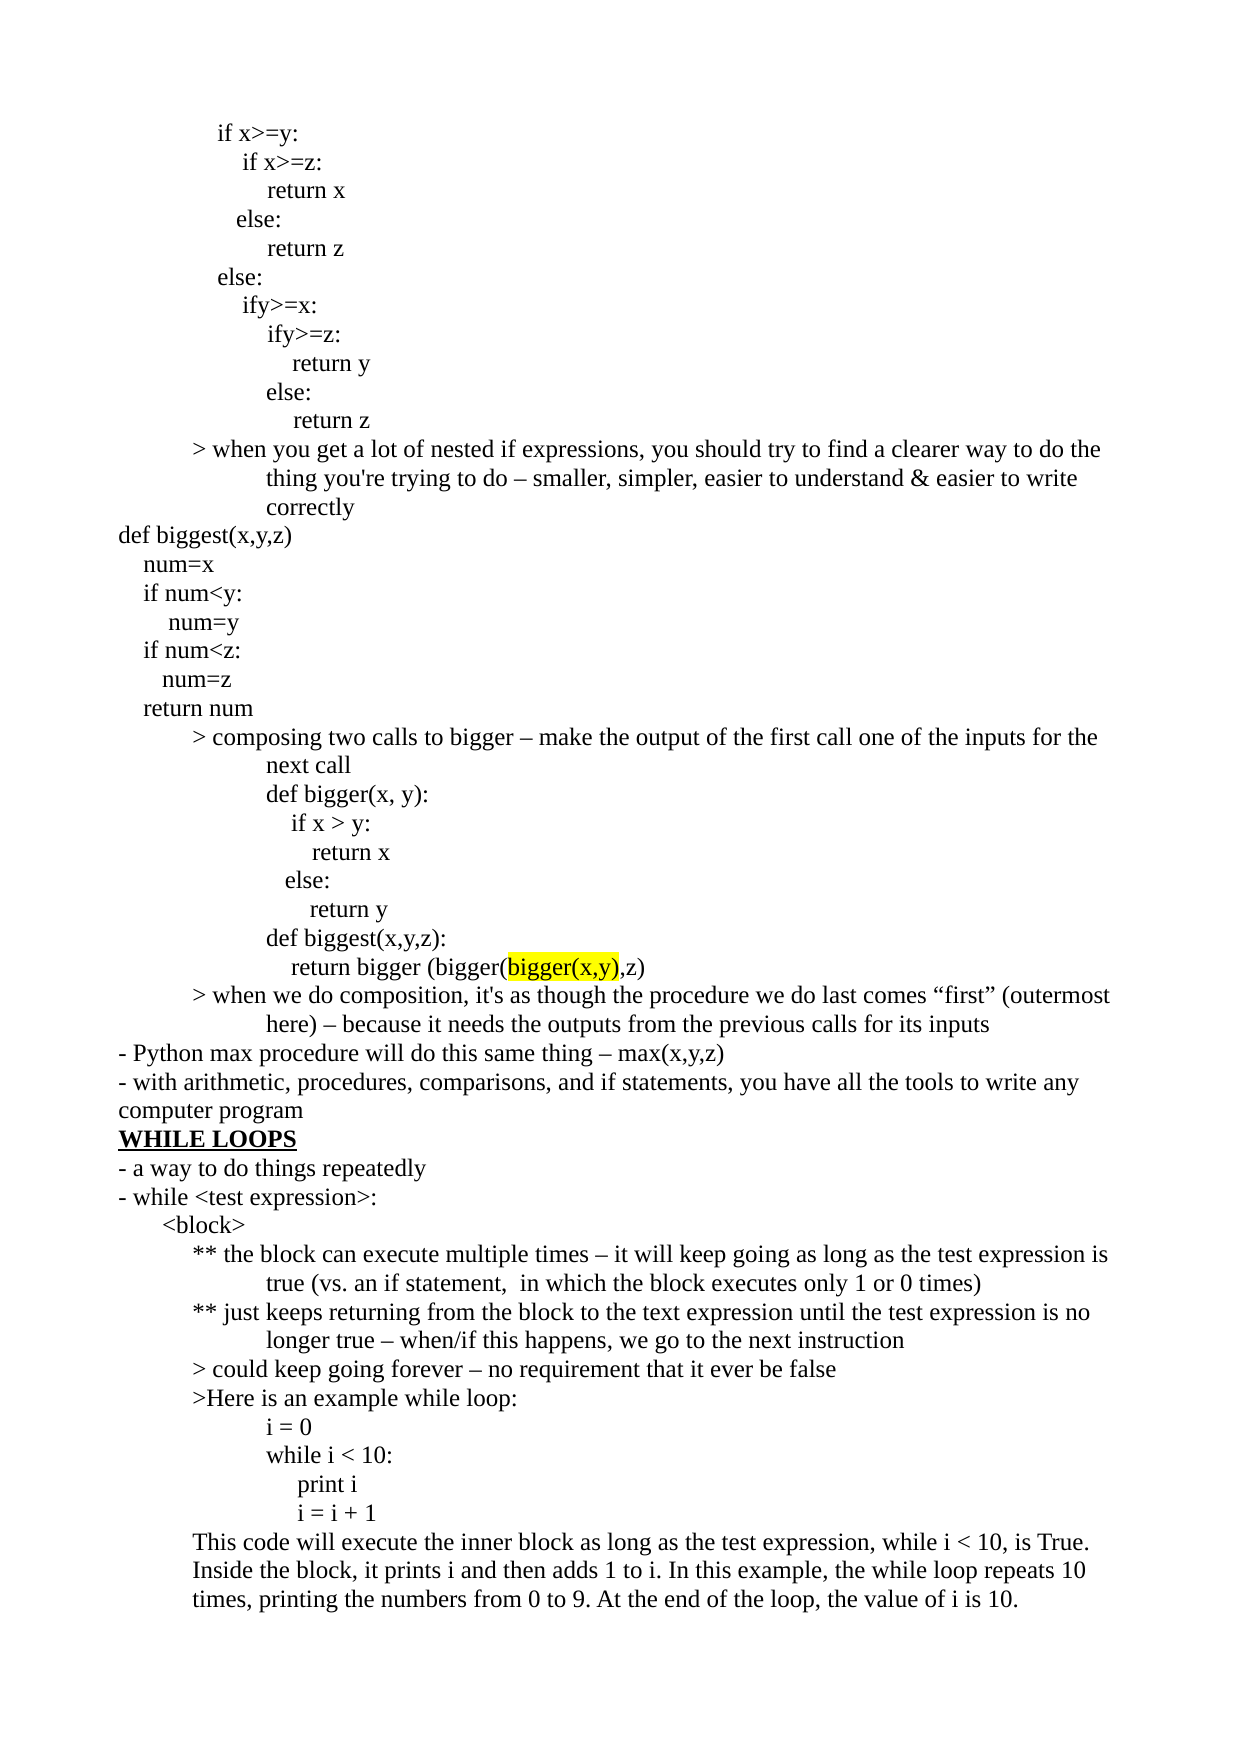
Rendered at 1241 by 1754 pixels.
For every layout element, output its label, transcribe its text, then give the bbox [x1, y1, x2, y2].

text else: [118, 866, 1122, 894]
text print i [118, 1469, 1122, 1498]
text if x > y: [118, 808, 1122, 837]
text - a way to do things repeatedly [118, 1153, 1122, 1182]
text def biggest(x,y,z): [118, 923, 1122, 952]
text > composing two calls to bigger – make the output of the first call one of the inputs for the next call [118, 722, 1122, 779]
text if x>=z: [118, 147, 1122, 176]
text i = i + 1 [118, 1498, 1122, 1527]
text i = 0 [118, 1412, 1122, 1441]
text num=x [118, 549, 1122, 578]
text ify>=x: [118, 291, 1122, 319]
text if num<y: [118, 578, 1122, 607]
text return z [118, 233, 1122, 262]
text if x>=y: [118, 118, 1122, 147]
text return y [118, 894, 1122, 923]
text WHILE LOOPS [118, 1124, 1122, 1153]
text if num<z: [118, 636, 1122, 664]
text ** just keeps returning from the block to the text expression until the test expression is no longer true – when/if this happens, we go to the next instruction [118, 1297, 1122, 1354]
text return x [118, 176, 1122, 204]
text return x [118, 837, 1122, 866]
text return num [118, 693, 1122, 722]
text > could keep going forever – no requirement that it ever be false [118, 1354, 1122, 1383]
text <block> [118, 1211, 1122, 1239]
text return z [118, 406, 1122, 434]
text return bigger (bigger(bigger(x,y),z) [118, 952, 1122, 981]
text while i < 10: [118, 1441, 1122, 1469]
text - with arithmetic, procedures, comparisons, and if statements, you have all the tools to write any computer program [118, 1067, 1122, 1124]
text def bigger(x, y): [118, 779, 1122, 808]
text > when you get a lot of nested if expressions, you should try to find a clearer way to do the thing you're trying to do – smaller, simpler, easier to understand & easier to write correctly [118, 434, 1122, 521]
text def biggest(x,y,z) [118, 521, 1122, 549]
text else: [118, 204, 1122, 233]
text - Python max procedure will do this same thing – max(x,y,z) [118, 1038, 1122, 1067]
text >Here is an example while loop: [118, 1383, 1122, 1412]
text else: [118, 262, 1122, 291]
text This code will execute the inner block as long as the test expression, while i < 10, is True. Inside the block, it prints i and then adds 1 to i. In this example, the while loop repeats 10 times, printing the numbers from 0 to 9. At the end of the loop, the value of i is 10. [118, 1527, 1122, 1613]
text ify>=z: [118, 319, 1122, 348]
text > when we do composition, it's as though the procedure we do last comes “first” (outermost here) – because it needs the outputs from the previous calls for its inputs [118, 981, 1122, 1038]
text else: [118, 377, 1122, 406]
text return y [118, 348, 1122, 377]
text num=y [118, 607, 1122, 636]
text ** the block can execute multiple times – it will keep going as long as the test expression is true (vs. an if statement, in which the block executes only 1 or 0 times) [118, 1239, 1122, 1297]
text - while <test expression>: [118, 1182, 1122, 1211]
text num=z [118, 664, 1122, 693]
